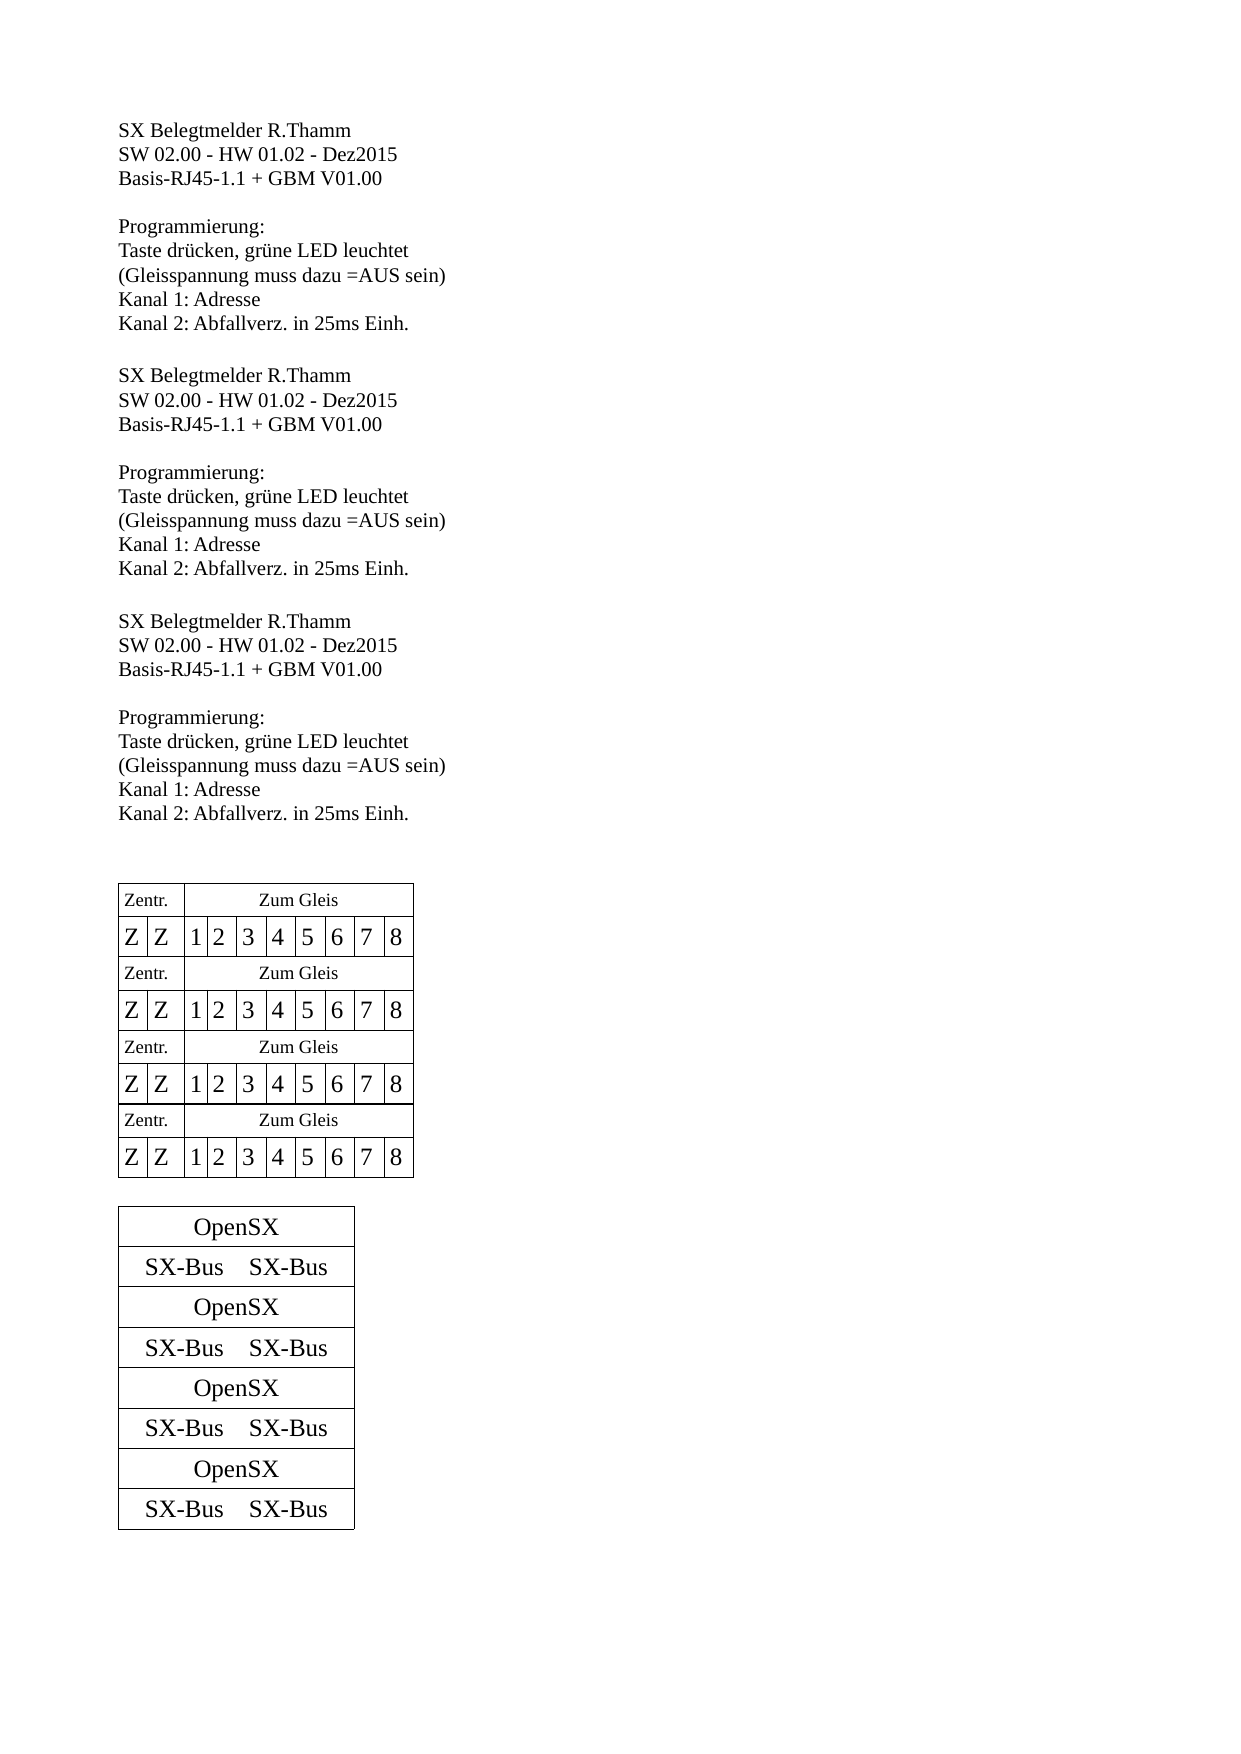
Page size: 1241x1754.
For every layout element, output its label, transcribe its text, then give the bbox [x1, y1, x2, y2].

table_cell 2 [208, 991, 236, 1030]
text Basis-RJ45-1.1 + GBM V01.00 [118, 166, 532, 190]
table_cell 1 [185, 1138, 207, 1177]
table_cell 4 [267, 1064, 295, 1103]
table_header OpenSX [119, 1207, 354, 1246]
table_cell 7 [355, 991, 384, 1030]
table_cell 8 [385, 1138, 413, 1177]
text Kanal 1: Adresse [118, 777, 1122, 801]
text Programmierung: [118, 705, 1122, 729]
table_cell 2 [208, 917, 236, 956]
table_cell Z [119, 1138, 147, 1177]
table_cell 3 [237, 991, 266, 1030]
table_cell 4 [267, 991, 295, 1030]
table_cell Z [119, 991, 147, 1030]
text SW 02.00 - HW 01.02 - Dez2015 [118, 142, 532, 166]
table_cell 4 [267, 1138, 295, 1177]
table_cell Z [148, 1138, 184, 1177]
table_cell 3 [237, 1064, 266, 1103]
table_cell Z [148, 1064, 184, 1103]
table_cell 6 [326, 917, 354, 956]
table_cell 8 [385, 1064, 413, 1103]
table_cell 5 [296, 991, 325, 1030]
table_header OpenSX [119, 1368, 354, 1407]
table_cell SX-Bus SX-Bus [119, 1328, 354, 1367]
table_header Zum Gleis [185, 1105, 413, 1137]
text SX Belegtmelder R.Thamm [118, 118, 1122, 142]
text (Gleisspannung muss dazu =AUS sein) [118, 508, 1122, 532]
table_cell 7 [355, 917, 384, 956]
table_cell 1 [185, 991, 207, 1030]
table_cell 3 [237, 1138, 266, 1177]
table_cell 6 [326, 991, 354, 1030]
table_cell 8 [385, 917, 413, 956]
table_cell SX-Bus SX-Bus [119, 1247, 354, 1286]
text Kanal 1: Adresse [118, 532, 1122, 556]
text Kanal 2: Abfallverz. in 25ms Einh. [118, 311, 1122, 335]
table_cell 2 [208, 1138, 236, 1177]
text Programmierung: [118, 460, 1122, 484]
table_header Zentr. [119, 1105, 184, 1137]
table_cell Z [148, 917, 184, 956]
table_cell 5 [296, 1138, 325, 1177]
table_header Zentr. [119, 884, 184, 916]
text SW 02.00 - HW 01.02 - Dez2015 [118, 387, 532, 412]
table_header OpenSX [119, 1287, 354, 1327]
text Kanal 2: Abfallverz. in 25ms Einh. [118, 801, 1122, 825]
text Taste drücken, grüne LED leuchtet [118, 484, 1122, 508]
table_cell 8 [385, 991, 413, 1030]
text Kanal 2: Abfallverz. in 25ms Einh. [118, 556, 1122, 580]
table_header Zum Gleis [185, 1031, 413, 1063]
text Taste drücken, grüne LED leuchtet [118, 729, 1122, 753]
text Basis-RJ45-1.1 + GBM V01.00 [118, 412, 532, 436]
table_cell 4 [267, 917, 295, 956]
table_cell SX-Bus SX-Bus [119, 1489, 354, 1528]
table_header Zum Gleis [185, 884, 413, 916]
text (Gleisspannung muss dazu =AUS sein) [118, 262, 1122, 287]
text SX Belegtmelder R.Thamm [118, 363, 1122, 387]
table_cell 1 [185, 1064, 207, 1103]
text Basis-RJ45-1.1 + GBM V01.00 [118, 657, 532, 681]
text Programmierung: [118, 214, 1122, 238]
table_cell Z [119, 1064, 147, 1103]
text (Gleisspannung muss dazu =AUS sein) [118, 753, 1122, 777]
table_cell 5 [296, 917, 325, 956]
table_cell 7 [355, 1064, 384, 1103]
text SX Belegtmelder R.Thamm [118, 609, 1122, 633]
table_cell 6 [326, 1064, 354, 1103]
text Kanal 1: Adresse [118, 287, 1122, 311]
table_cell 1 [185, 917, 207, 956]
table_cell 5 [296, 1064, 325, 1103]
table_cell 2 [208, 1064, 236, 1103]
table_cell 3 [237, 917, 266, 956]
table_cell Z [148, 991, 184, 1030]
table_cell 6 [326, 1138, 354, 1177]
table_header Zum Gleis [185, 957, 413, 989]
table_cell Z [119, 917, 147, 956]
text Taste drücken, grüne LED leuchtet [118, 238, 1122, 262]
table_header Zentr. [119, 1031, 184, 1063]
table_header Zentr. [119, 957, 184, 989]
table_cell 7 [355, 1138, 384, 1177]
text SW 02.00 - HW 01.02 - Dez2015 [118, 633, 532, 657]
table_header OpenSX [119, 1449, 354, 1488]
table_cell SX-Bus SX-Bus [119, 1409, 354, 1448]
